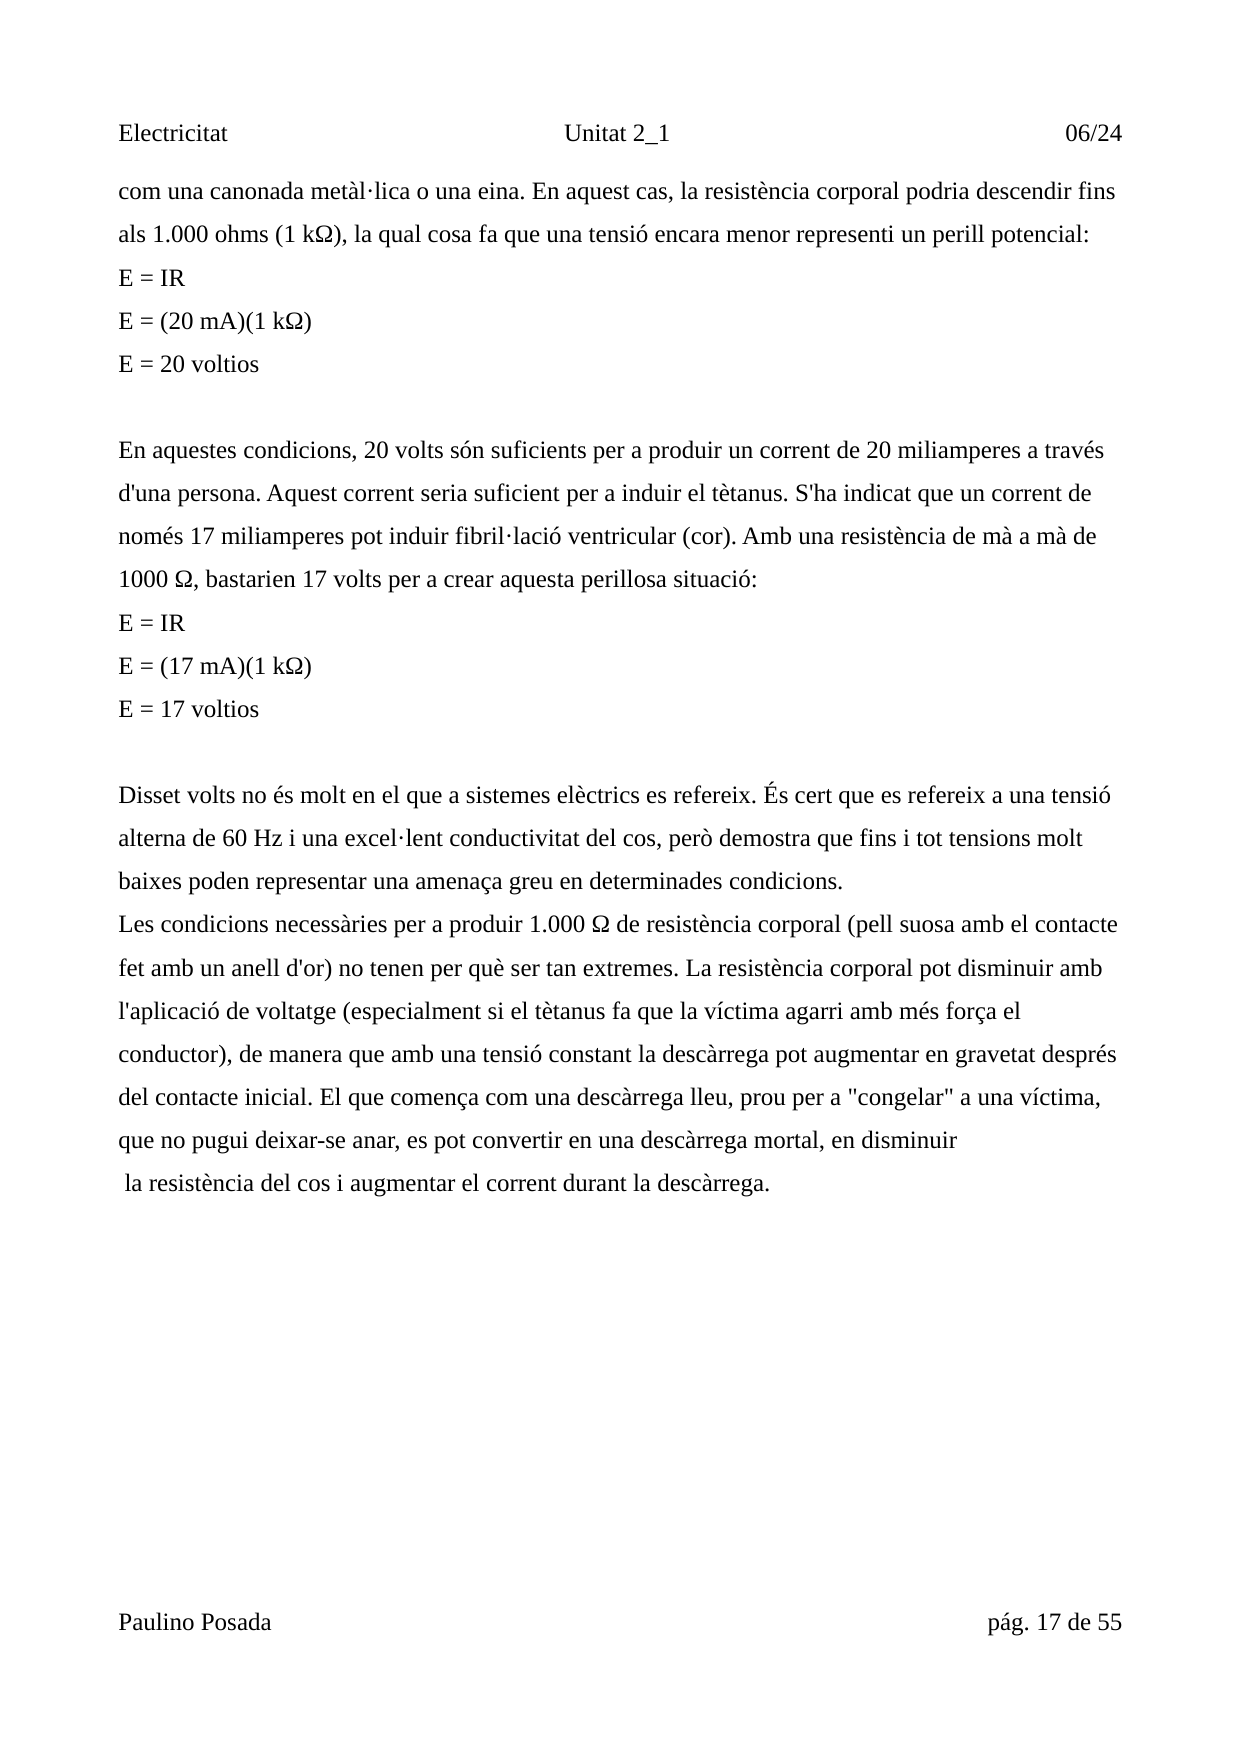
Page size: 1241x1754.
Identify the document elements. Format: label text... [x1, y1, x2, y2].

text E = 20 voltios [118, 349, 1122, 378]
text E = (17 mA)(1 kΩ) [118, 651, 1122, 679]
text E = IR [118, 608, 1122, 636]
text E = 17 voltios [118, 694, 1122, 723]
text En aquestes condicions, 20 volts són suficients per a produir un corrent de 20 miliamperes a través d'una persona. Aquest corrent seria suficient per a induir el tètanus. S'ha indicat que un corrent de només 17 miliamperes pot induir fibril·lació ventricular (cor). Amb una resistència de mà a mà de 1000 Ω, bastarien 17 volts per a crear aquesta perillosa situació: [118, 435, 1122, 593]
text E = IR [118, 263, 1122, 291]
text la resistència del cos i augmentar el corrent durant la descàrrega. [118, 1168, 1122, 1197]
text com una canonada metàl·lica o una eina. En aquest cas, la resistència corporal podria descendir fins als 1.000 ohms (1 kΩ), la qual cosa fa que una tensió encara menor representi un perill potencial: [118, 176, 1122, 248]
text E = (20 mA)(1 kΩ) [118, 306, 1122, 334]
text Disset volts no és molt en el que a sistemes elèctrics es refereix. És cert que es refereix a una tensió alterna de 60 Hz i una excel·lent conductivitat del cos, però demostra que fins i tot tensions molt baixes poden representar una amenaça greu en determinades condicions. [118, 780, 1122, 895]
text Les condicions necessàries per a produir 1.000 Ω de resistència corporal (pell suosa amb el contacte fet amb un anell d'or) no tenen per què ser tan extremes. La resistència corporal pot disminuir amb l'aplicació de voltatge (especialment si el tètanus fa que la víctima agarri amb més força el conductor), de manera que amb una tensió constant la descàrrega pot augmentar en gravetat després del contacte inicial. El que comença com una descàrrega lleu, prou per a "congelar" a una víctima, que no pugui deixar-se anar, es pot convertir en una descàrrega mortal, en disminuir [118, 909, 1122, 1154]
